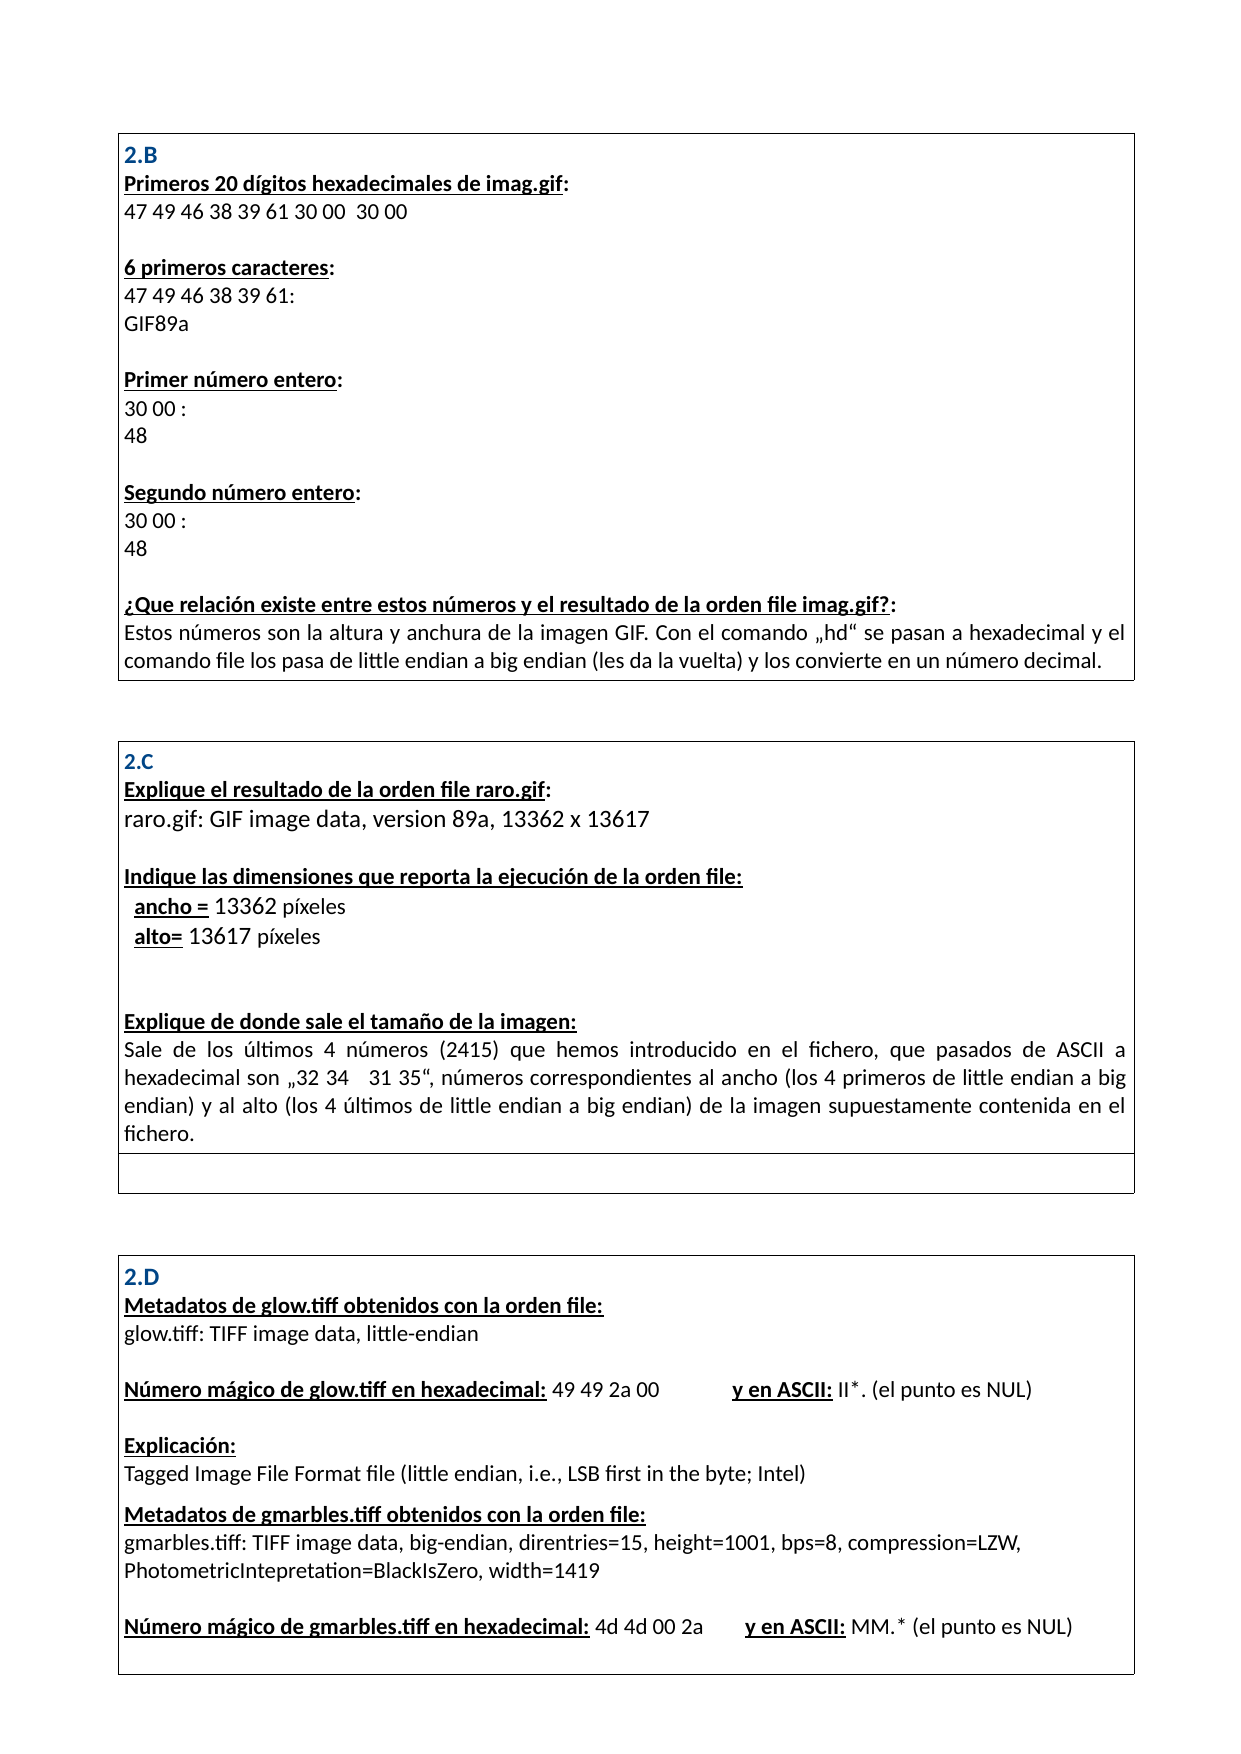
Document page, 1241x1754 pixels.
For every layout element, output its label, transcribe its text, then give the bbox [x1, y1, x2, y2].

table_header 2.D Metadatos de glow.tiff obtenidos con la orden file: glow.tiff: TIFF image data, little-endian Número mágico de glow.tiff en hexadecimal: 49 49 2a 00 y en ASCII: II*. (el punto es NUL) Explicación: Tagged Image File Format file (little endian, i.e., LSB first in the byte; Intel) Metadatos de gmarbles.tiff obtenidos con la orden file: gmarbles.tiff: TIFF image data, big-endian, direntries=15, height=1001, bps=8, compression=LZW, PhotometricIntepretation=BlackIsZero, width=1419 Número mágico de gmarbles.tiff en hexadecimal: 4d 4d 00 2a y en ASCII: MM.* (el punto es NUL) [119, 1256, 1134, 1674]
table_cell [119, 1154, 1134, 1193]
table_header 2.C Explique el resultado de la orden file raro.gif: raro.gif: GIF image data, version 89a, 13362 x 13617 Indique las dimensiones que reporta la ejecución de la orden file: ancho = 13362 píxeles alto= 13617 píxeles Explique de donde sale el tamaño de la imagen: Sale de los últimos 4 números (2415) que hemos introducido en el fichero, que pasados de ASCII a hexadecimal son „32 34 31 35“, números correspondientes al ancho (los 4 primeros de little endian a big endian) y al alto (los 4 últimos de little endian a big endian) de la imagen supuestamente contenida en el fichero. [119, 742, 1134, 1153]
table_header 2.B Primeros 20 dígitos hexadecimales de imag.gif: 47 49 46 38 39 61 30 00 30 00 6 primeros caracteres: 47 49 46 38 39 61: GIF89a Primer número entero: 30 00 : 48 Segundo número entero: 30 00 : 48 ¿Que relación existe entre estos números y el resultado de la orden file imag.gif?: Estos números son la altura y anchura de la imagen GIF. Con el comando „hd“ se pasan a hexadecimal y el comando file los pasa de little endian a big endian (les da la vuelta) y los convierte en un número decimal. [119, 134, 1134, 679]
